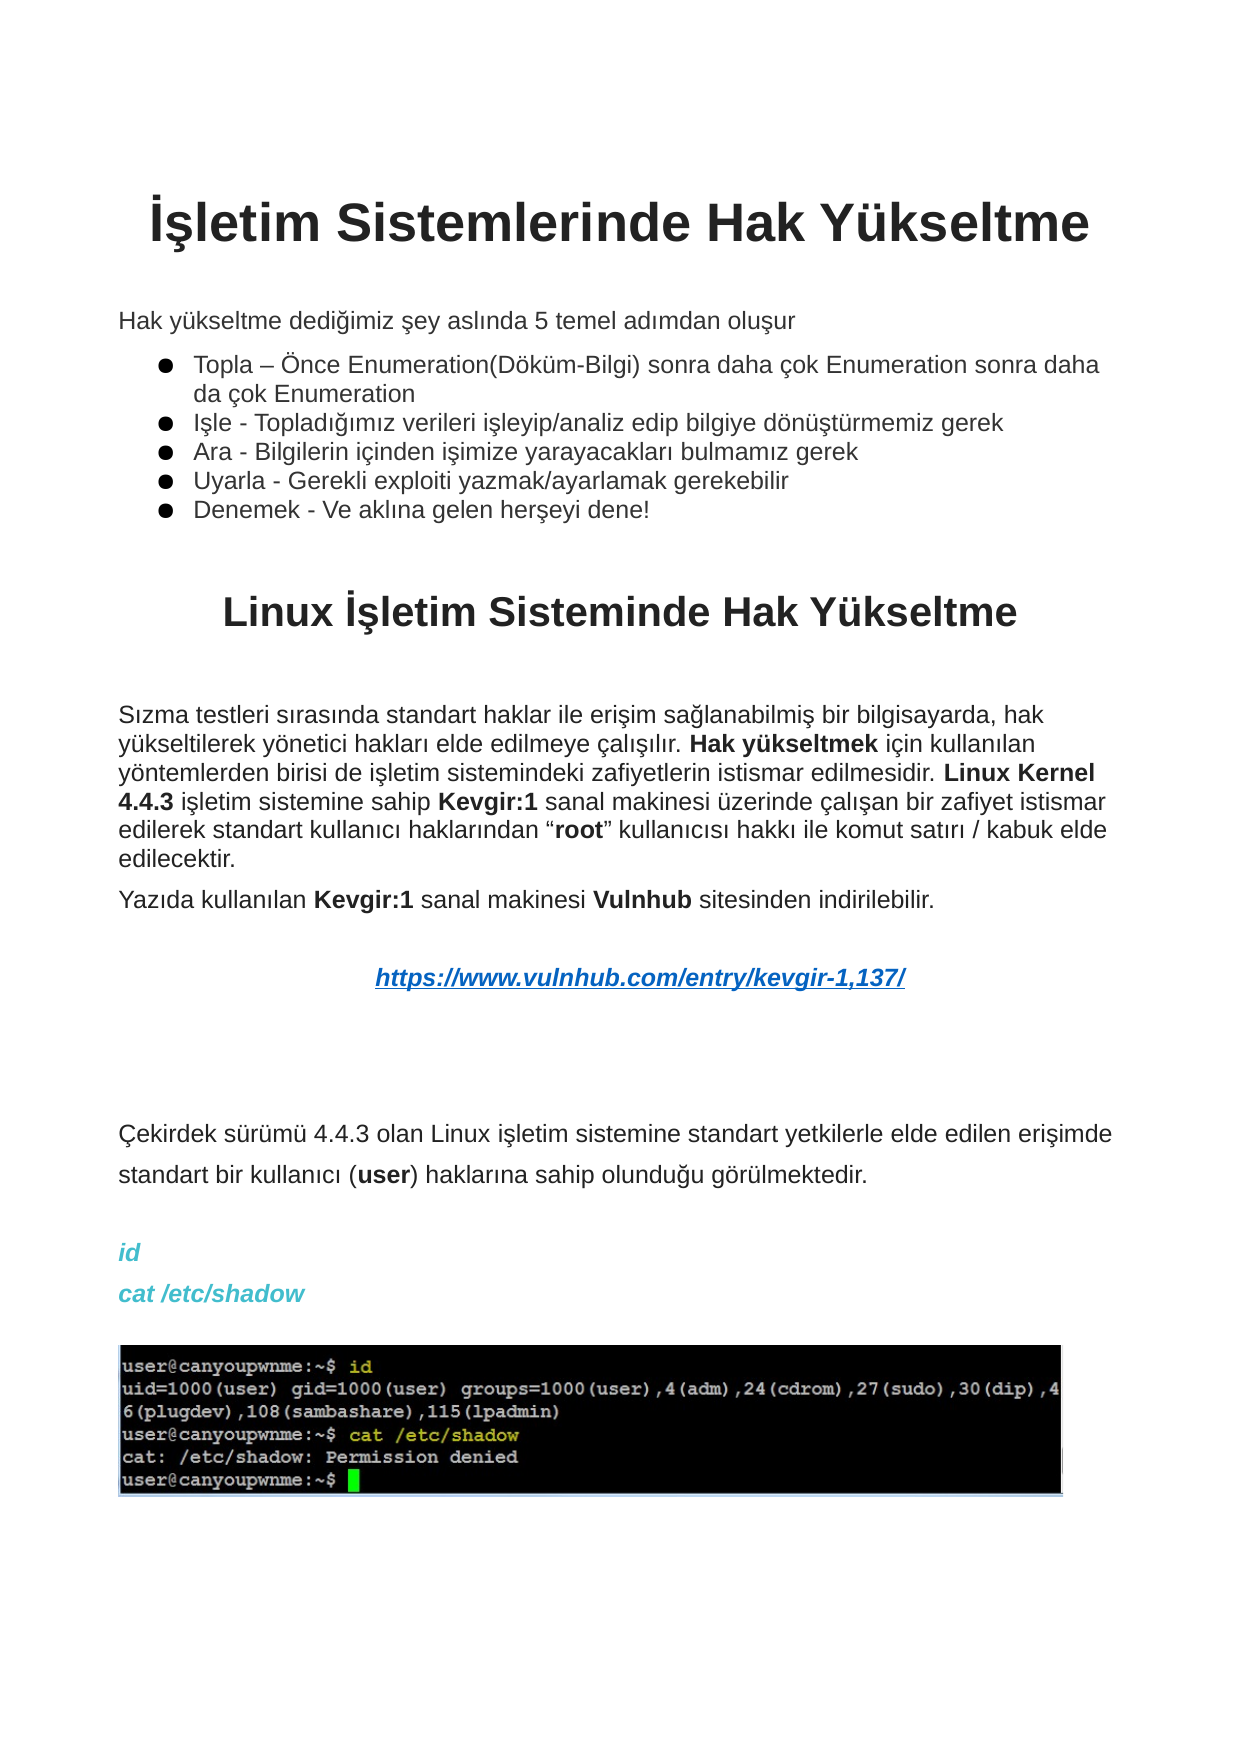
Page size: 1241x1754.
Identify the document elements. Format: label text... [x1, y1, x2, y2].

text Sızma testleri sırasında standart haklar ile erişim sağlanabilmiş bir bilgisayarda, hak yükseltilerek yönetici hakları elde edilmeye çalışılır. Hak yükseltmek için kullanılan yöntemlerden birisi de işletim sistemindeki zafiyetlerin istismar edilmesidir. Linux Kernel 4.4.3 işletim sistemine sahip Kevgir:1 sanal makinesi üzerinde çalışan bir zafiyet istismar edilerek standart kullanıcı haklarından “root” kullanıcısı hakkı ile komut satırı / kabuk elde edilecektir. [118, 701, 1122, 873]
text id cat /etc/shadow [118, 1226, 1122, 1307]
text Yazıda kullanılan Kevgir:1 sanal makinesi Vulnhub sitesinden indirilebilir. [118, 873, 1122, 914]
text Hak yükseltme dediğimiz şey aslında 5 temel adımdan oluşur [118, 306, 1122, 335]
list Topla – Önce Enumeration(Döküm-Bilgi) sonra daha çok Enumeration sonra daha da çok Enumeration [156, 350, 1122, 408]
text https://www.vulnhub.com/entry/kevgir-1,137/ [118, 951, 1122, 992]
list Uyarla - Gerekli exploiti yazmak/ayarlamak gerekebilir [156, 466, 1122, 494]
subtitle İşletim Sistemlerinde Hak Yükseltme [118, 190, 1122, 253]
list Işle - Topladığımız verileri işleyip/analiz edip bilgiye dönüştürmemiz gerek [156, 408, 1122, 437]
picture [118, 1345, 1064, 1497]
subtitle Linux İşletim Sisteminde Hak Yükseltme [118, 587, 1122, 635]
list Ara - Bilgilerin içinden işimize yarayacakları bulmamız gerek [156, 437, 1122, 466]
subtitle Denemek - Ve aklına gelen herşeyi dene! [156, 494, 1122, 523]
text Çekirdek sürümü 4.4.3 olan Linux işletim sistemine standart yetkilerle elde edilen erişimde standart bir kullanıcı (user) haklarına sahip olunduğu görülmektedir. [118, 1107, 1122, 1189]
